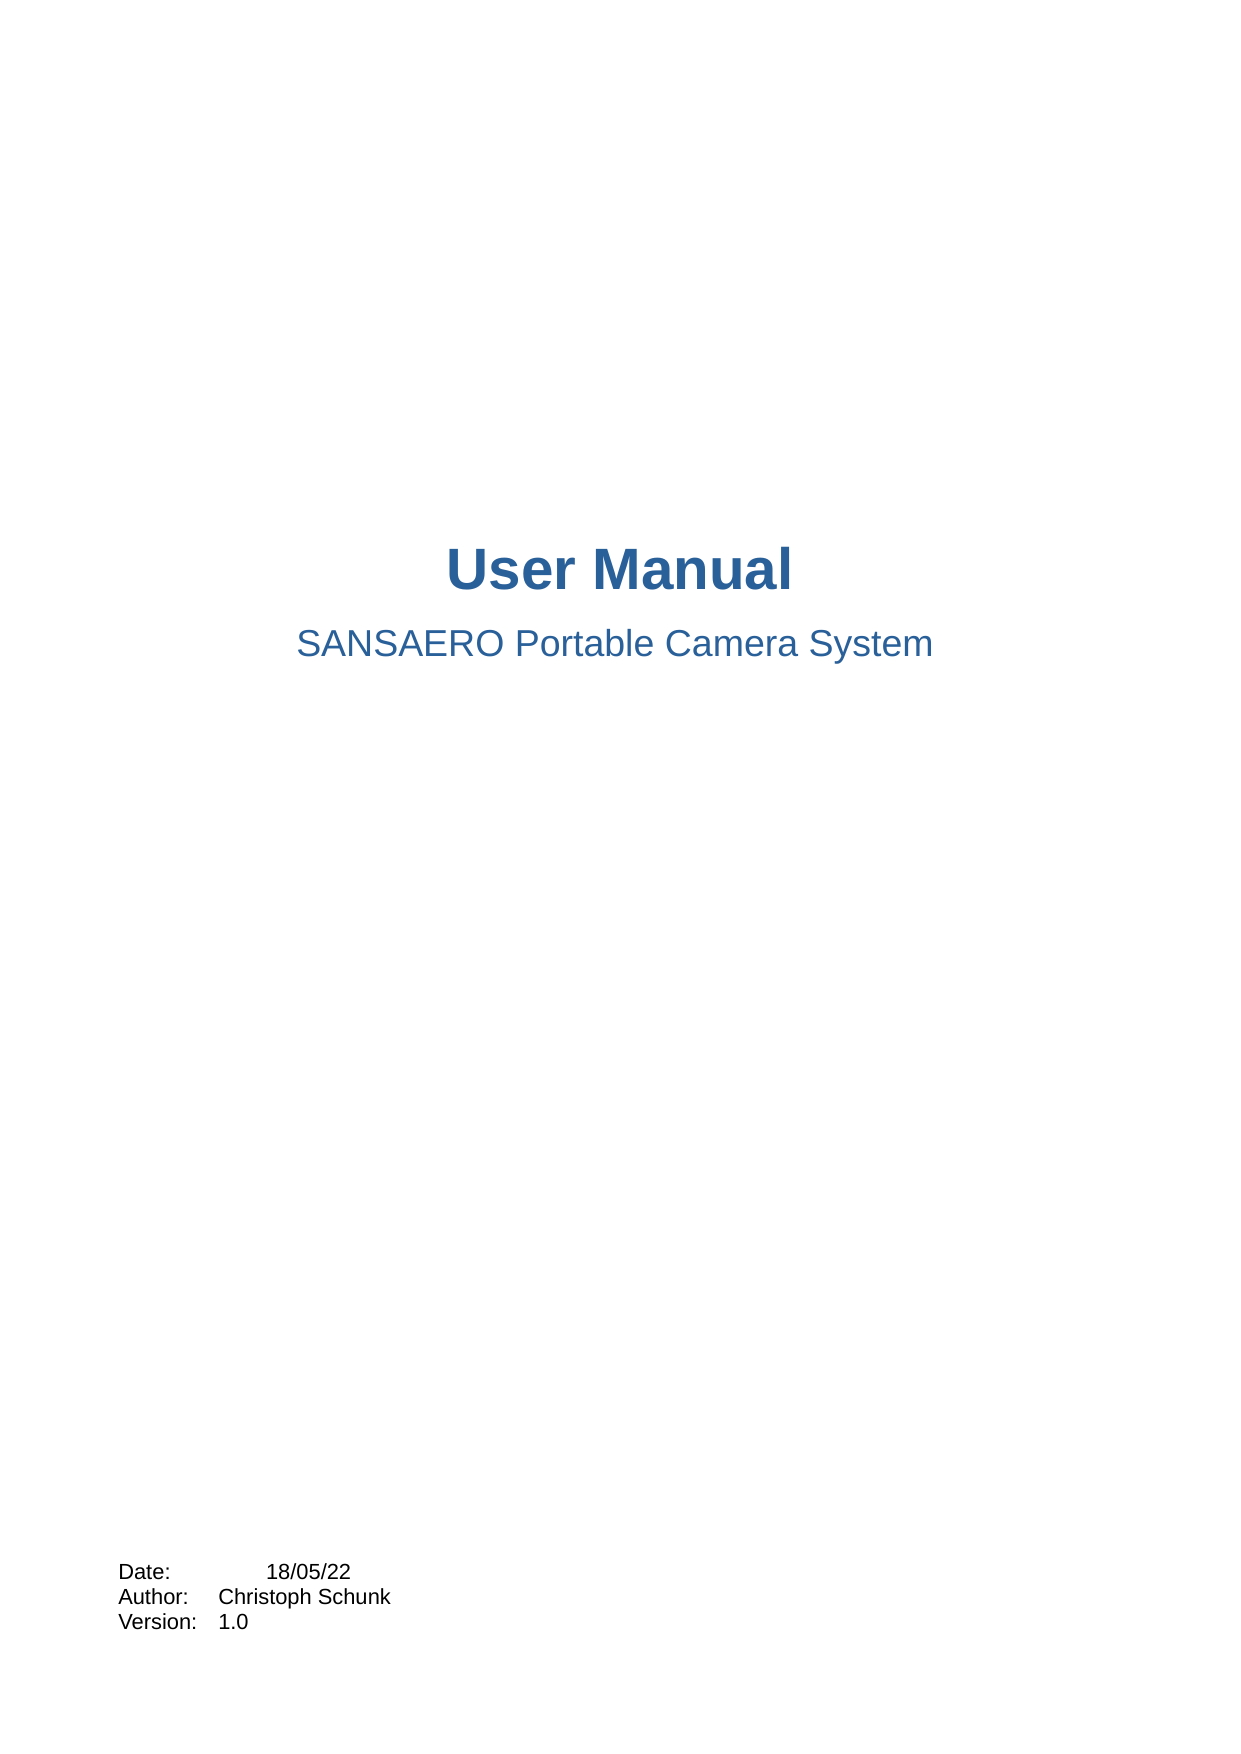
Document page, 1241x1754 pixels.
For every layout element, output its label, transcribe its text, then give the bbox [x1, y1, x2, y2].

text Author: Christoph Schunk [118, 1584, 1122, 1609]
title User Manual [118, 535, 1122, 602]
text Date: 18/05/22 [118, 1559, 1122, 1584]
text Version: 1.0 [118, 1609, 1122, 1634]
subtitle SANSAERO Portable Camera System [118, 621, 1122, 664]
